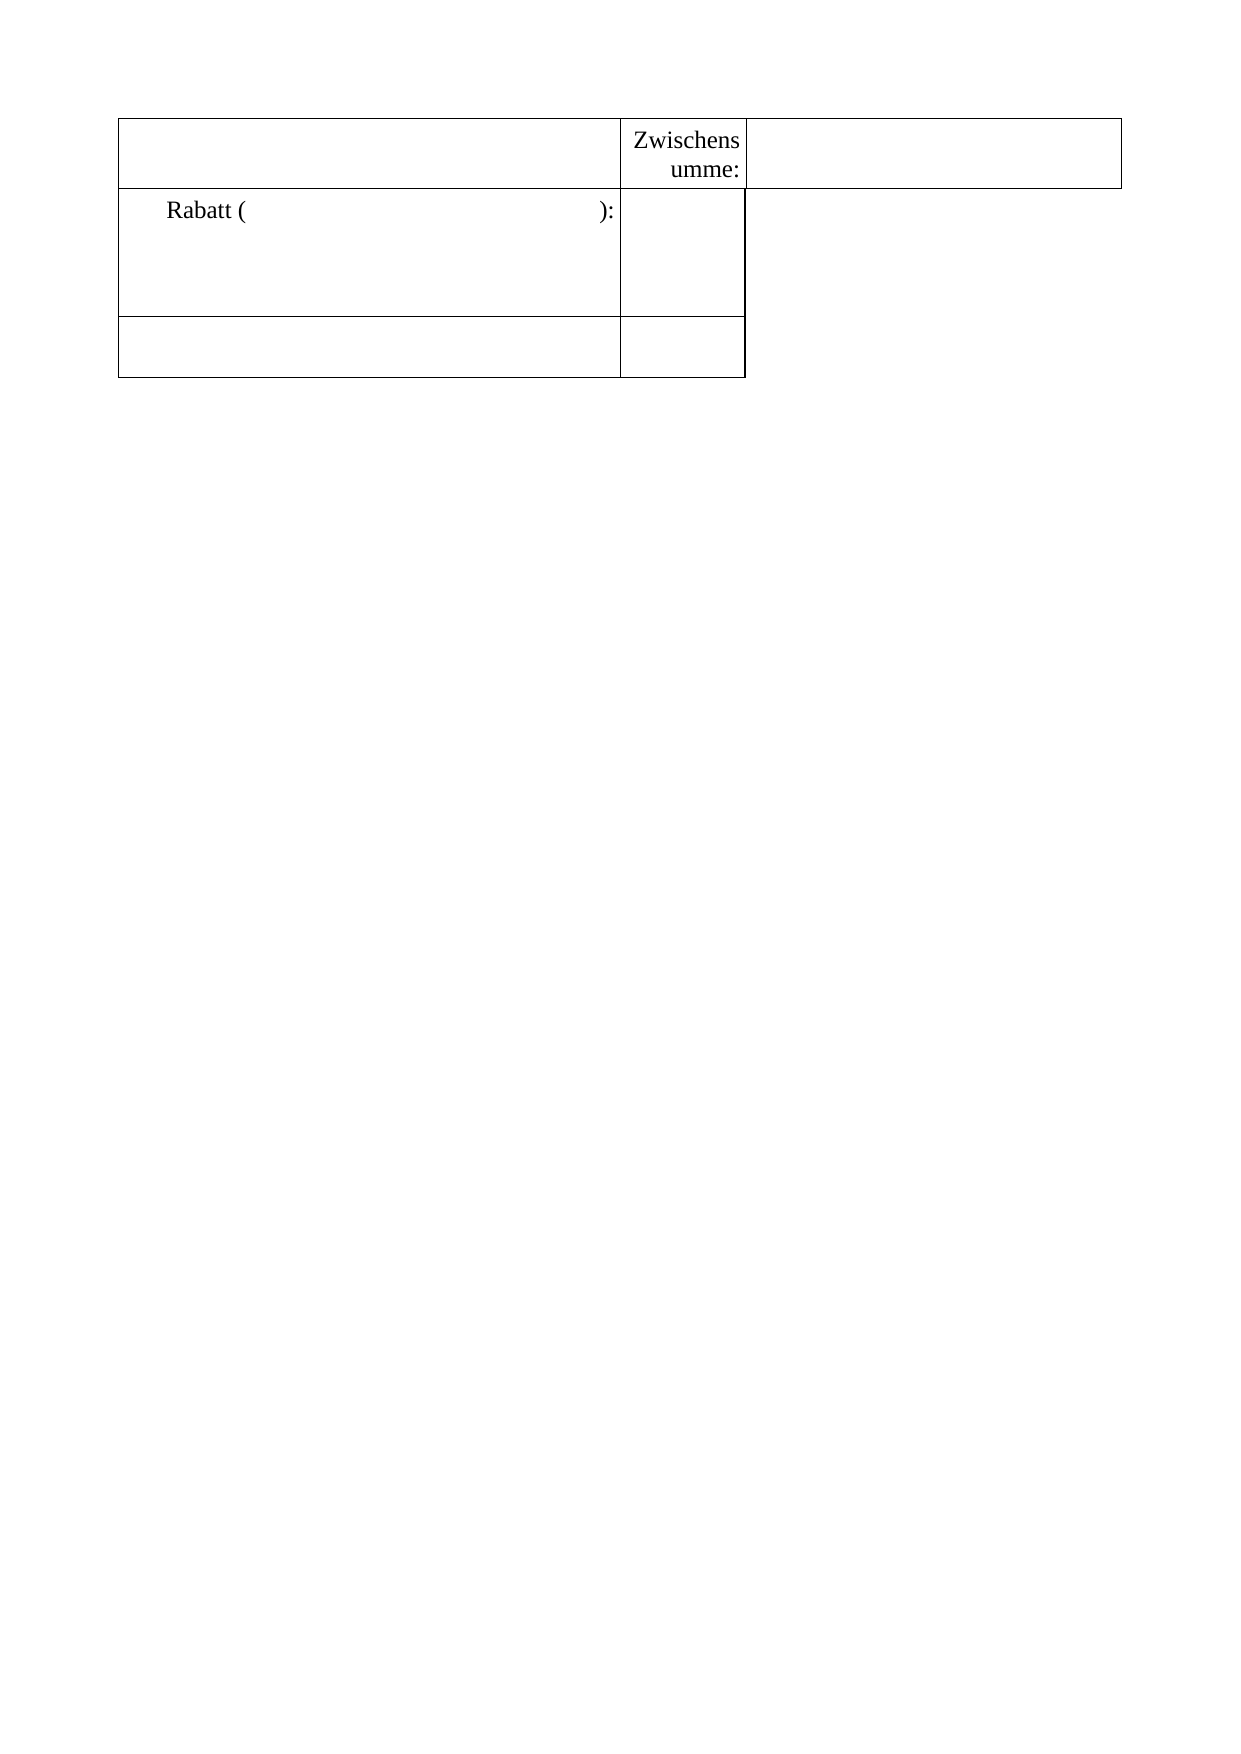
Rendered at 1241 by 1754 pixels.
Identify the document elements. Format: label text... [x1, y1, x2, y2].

table_header <DOCUMENT.ITEMS.NET> [747, 119, 1121, 188]
table_cell Rabatt (<ITEMS.DISCOUNT.PERCENT>): [119, 189, 620, 316]
table_header <DOCUMENT.NAME> [119, 119, 620, 188]
table_cell <ITEMS.DISCOUNT.GROSS> [621, 189, 744, 316]
table_cell <VATLIST.DESCRIPTIONS> [119, 317, 620, 377]
table_header Zwischensumme: [621, 119, 746, 188]
table_cell <VATLIST.VALUES> [621, 317, 744, 377]
